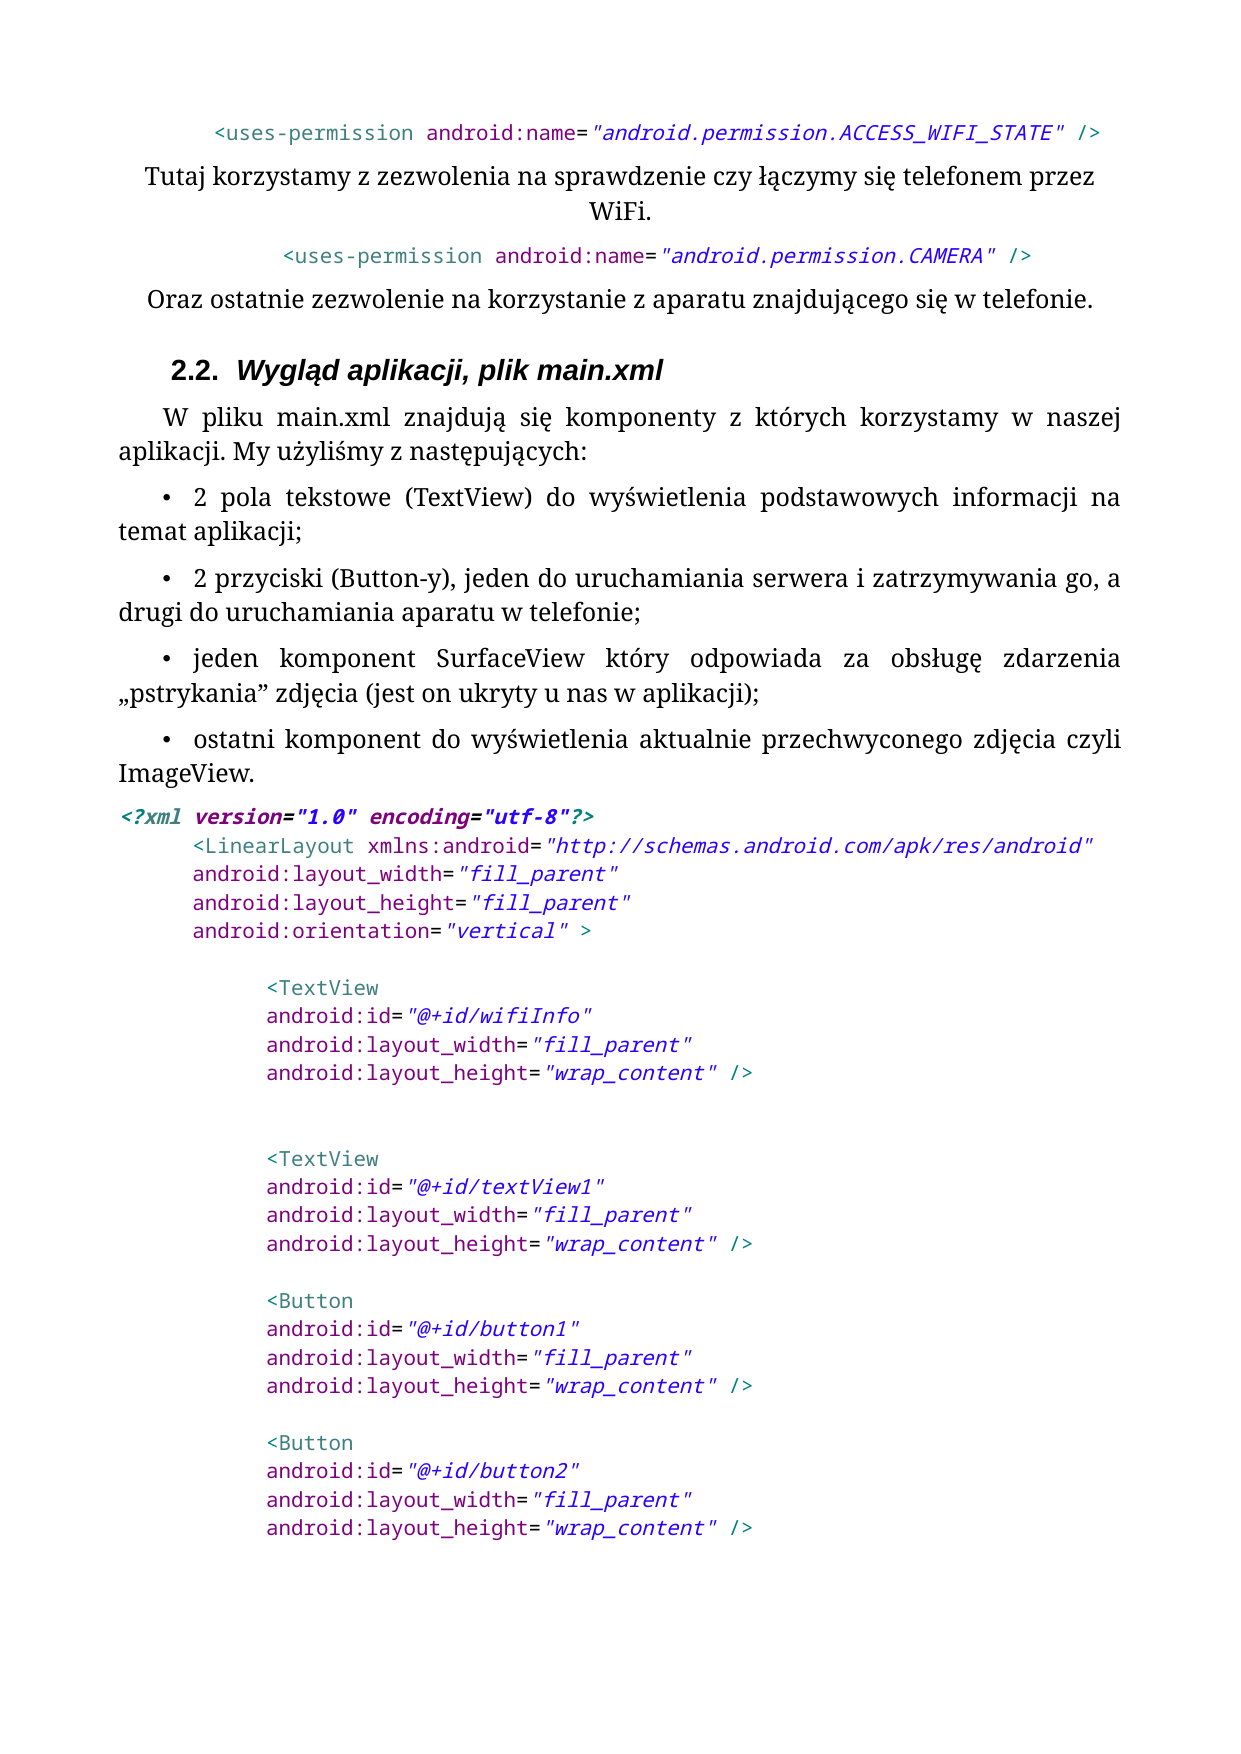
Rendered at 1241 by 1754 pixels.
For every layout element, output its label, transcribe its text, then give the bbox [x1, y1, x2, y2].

text <TextView [118, 1144, 1122, 1172]
text android:layout_height="wrap_content" /> [118, 1058, 1122, 1087]
text android:layout_width="fill_parent" [118, 1030, 1122, 1058]
text android:id="@+id/button2" [118, 1456, 1122, 1485]
text android:layout_width="fill_parent" [118, 1343, 1122, 1371]
text android:layout_height="wrap_content" /> [118, 1513, 1122, 1542]
list 2 przyciski (Button-y), jeden do uruchamiania serwera i zatrzymywania go, a drugi do uruchamiania aparatu w telefonie; [118, 561, 1122, 629]
text android:id="@+id/button1" [118, 1314, 1122, 1343]
subtitle Wygląd aplikacji, plik main.xml [162, 353, 1122, 387]
text <Button [118, 1428, 1122, 1456]
text W pliku main.xml znajdują się komponenty z których korzystamy w naszej aplikacji. My użyliśmy z następujących: [118, 399, 1122, 467]
text android:layout_height="wrap_content" /> [118, 1371, 1122, 1399]
text <TextView [118, 973, 1122, 1001]
text android:orientation="vertical" > [118, 916, 1122, 944]
text android:layout_height="fill_parent" [118, 888, 1122, 916]
text Oraz ostatnie zezwolenie na korzystanie z aparatu znajdującego się w telefonie. [118, 282, 1122, 316]
text android:layout_width="fill_parent" [118, 1201, 1122, 1229]
text android:id="@+id/wifiInfo" [118, 1001, 1122, 1030]
text android:layout_width="fill_parent" [118, 1485, 1122, 1513]
text android:layout_height="wrap_content" /> [118, 1229, 1122, 1257]
text Tutaj korzystamy z zezwolenia na sprawdzenie czy łączymy się telefonem przez WiFi. [118, 159, 1122, 227]
list jeden komponent SurfaceView który odpowiada za obsługę zdarzenia „pstrykania” zdjęcia (jest on ukryty u nas w aplikacji); [118, 641, 1122, 709]
list 2 pola tekstowe (TextView) do wyświetlenia podstawowych informacji na temat aplikacji; [118, 480, 1122, 548]
text <LinearLayout xmlns:android="http://schemas.android.com/apk/res/android" [118, 831, 1122, 859]
text <Button [118, 1286, 1122, 1314]
text android:layout_width="fill_parent" [118, 859, 1122, 888]
text <uses-permission android:name="android.permission.ACCESS_WIFI_STATE" /> [118, 118, 1122, 147]
text android:id="@+id/textView1" [118, 1172, 1122, 1201]
text <uses-permission android:name="android.permission.CAMERA" /> [118, 240, 1122, 269]
list ostatni komponent do wyświetlenia aktualnie przechwyconego zdjęcia czyli ImageView. [118, 722, 1122, 790]
text <?xml version="1.0" encoding="utf-8"?> [118, 802, 1122, 831]
